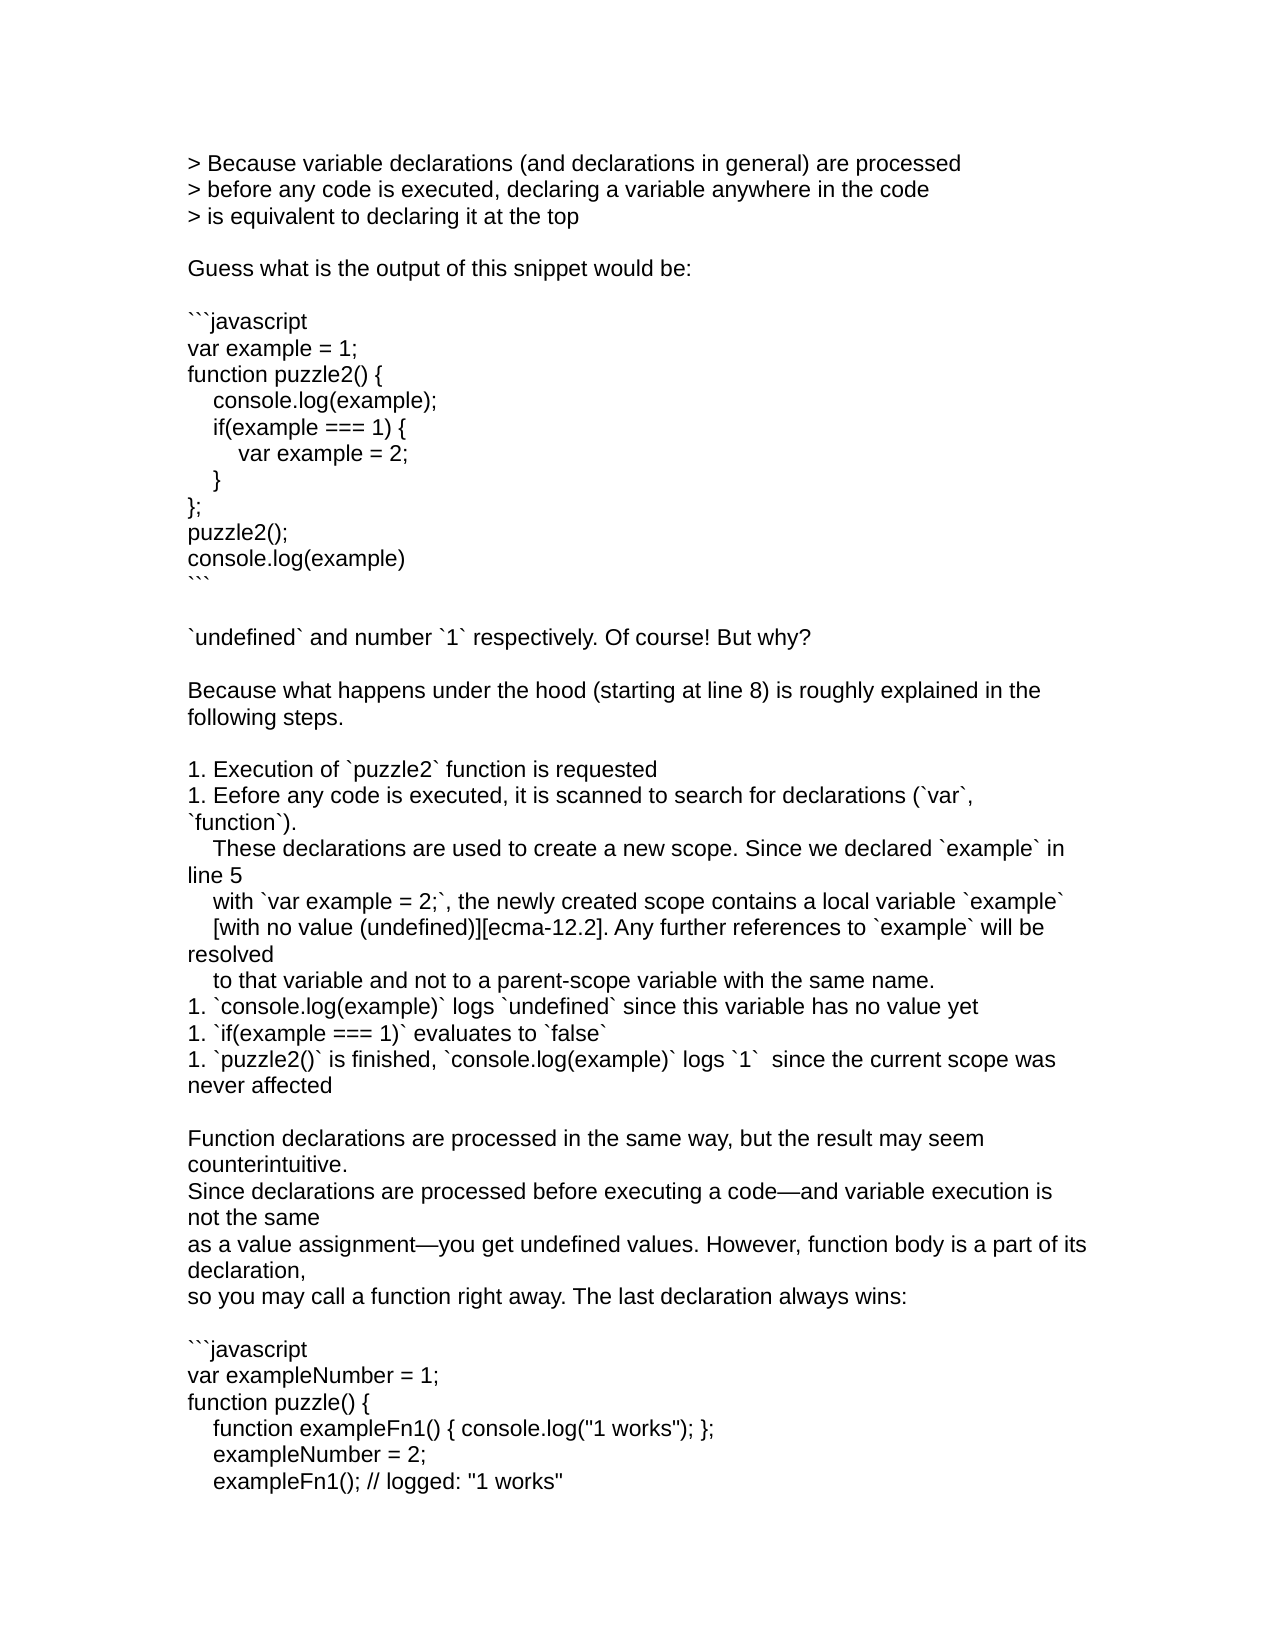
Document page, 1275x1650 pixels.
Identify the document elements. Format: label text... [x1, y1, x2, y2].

text function exampleFn1() { console.log("1 works"); }; [187, 1415, 1087, 1441]
text Guess what is the output of this snippet would be: [187, 255, 1087, 282]
text to that variable and not to a parent-scope variable with the same name. [187, 967, 1087, 993]
text console.log(example) [187, 545, 1087, 572]
text console.log(example); [187, 387, 1087, 413]
text exampleFn1(); // logged: "1 works" [187, 1468, 1087, 1494]
text if(example === 1) { [187, 413, 1087, 440]
text Since declarations are processed before executing a code—and variable execution is not the same [187, 1178, 1087, 1231]
text } [187, 466, 1087, 493]
text function puzzle2() { [187, 361, 1087, 387]
text 1. Eefore any code is executed, it is scanned to search for declarations (`var`, `function`). [187, 782, 1087, 835]
text `undefined` and number `1` respectively. Of course! But why? [187, 624, 1087, 651]
text var example = 1; [187, 334, 1087, 361]
text 1. `if(example === 1)` evaluates to `false` [187, 1020, 1087, 1046]
text Because what happens under the hood (starting at line 8) is roughly explained in the following steps. [187, 677, 1087, 730]
text function puzzle() { [187, 1389, 1087, 1415]
text > is equivalent to declaring it at the top [187, 203, 1087, 229]
text 1. `puzzle2()` is finished, `console.log(example)` logs `1` since the current scope was never affected [187, 1046, 1087, 1099]
text var example = 2; [187, 440, 1087, 466]
text }; [187, 493, 1087, 519]
text These declarations are used to create a new scope. Since we declared `example` in line 5 [187, 835, 1087, 888]
text 1. `console.log(example)` logs `undefined` since this variable has no value yet [187, 993, 1087, 1020]
text [with no value (undefined)][ecma-12.2]. Any further references to `example` will be resolved [187, 914, 1087, 967]
text ```javascript [187, 308, 1087, 334]
text 1. Execution of `puzzle2` function is requested [187, 756, 1087, 782]
text with `var example = 2;`, the newly created scope contains a local variable `example` [187, 888, 1087, 914]
text as a value assignment—you get undefined values. However, function body is a part of its declaration, [187, 1231, 1087, 1283]
text Function declarations are processed in the same way, but the result may seem counterintuitive. [187, 1125, 1087, 1178]
text ``` [187, 572, 1087, 598]
text ```javascript [187, 1336, 1087, 1362]
text > Because variable declarations (and declarations in general) are processed [187, 150, 1087, 176]
text var exampleNumber = 1; [187, 1362, 1087, 1389]
text so you may call a function right away. The last declaration always wins: [187, 1283, 1087, 1309]
text > before any code is executed, declaring a variable anywhere in the code [187, 176, 1087, 203]
text exampleNumber = 2; [187, 1441, 1087, 1468]
text puzzle2(); [187, 519, 1087, 545]
